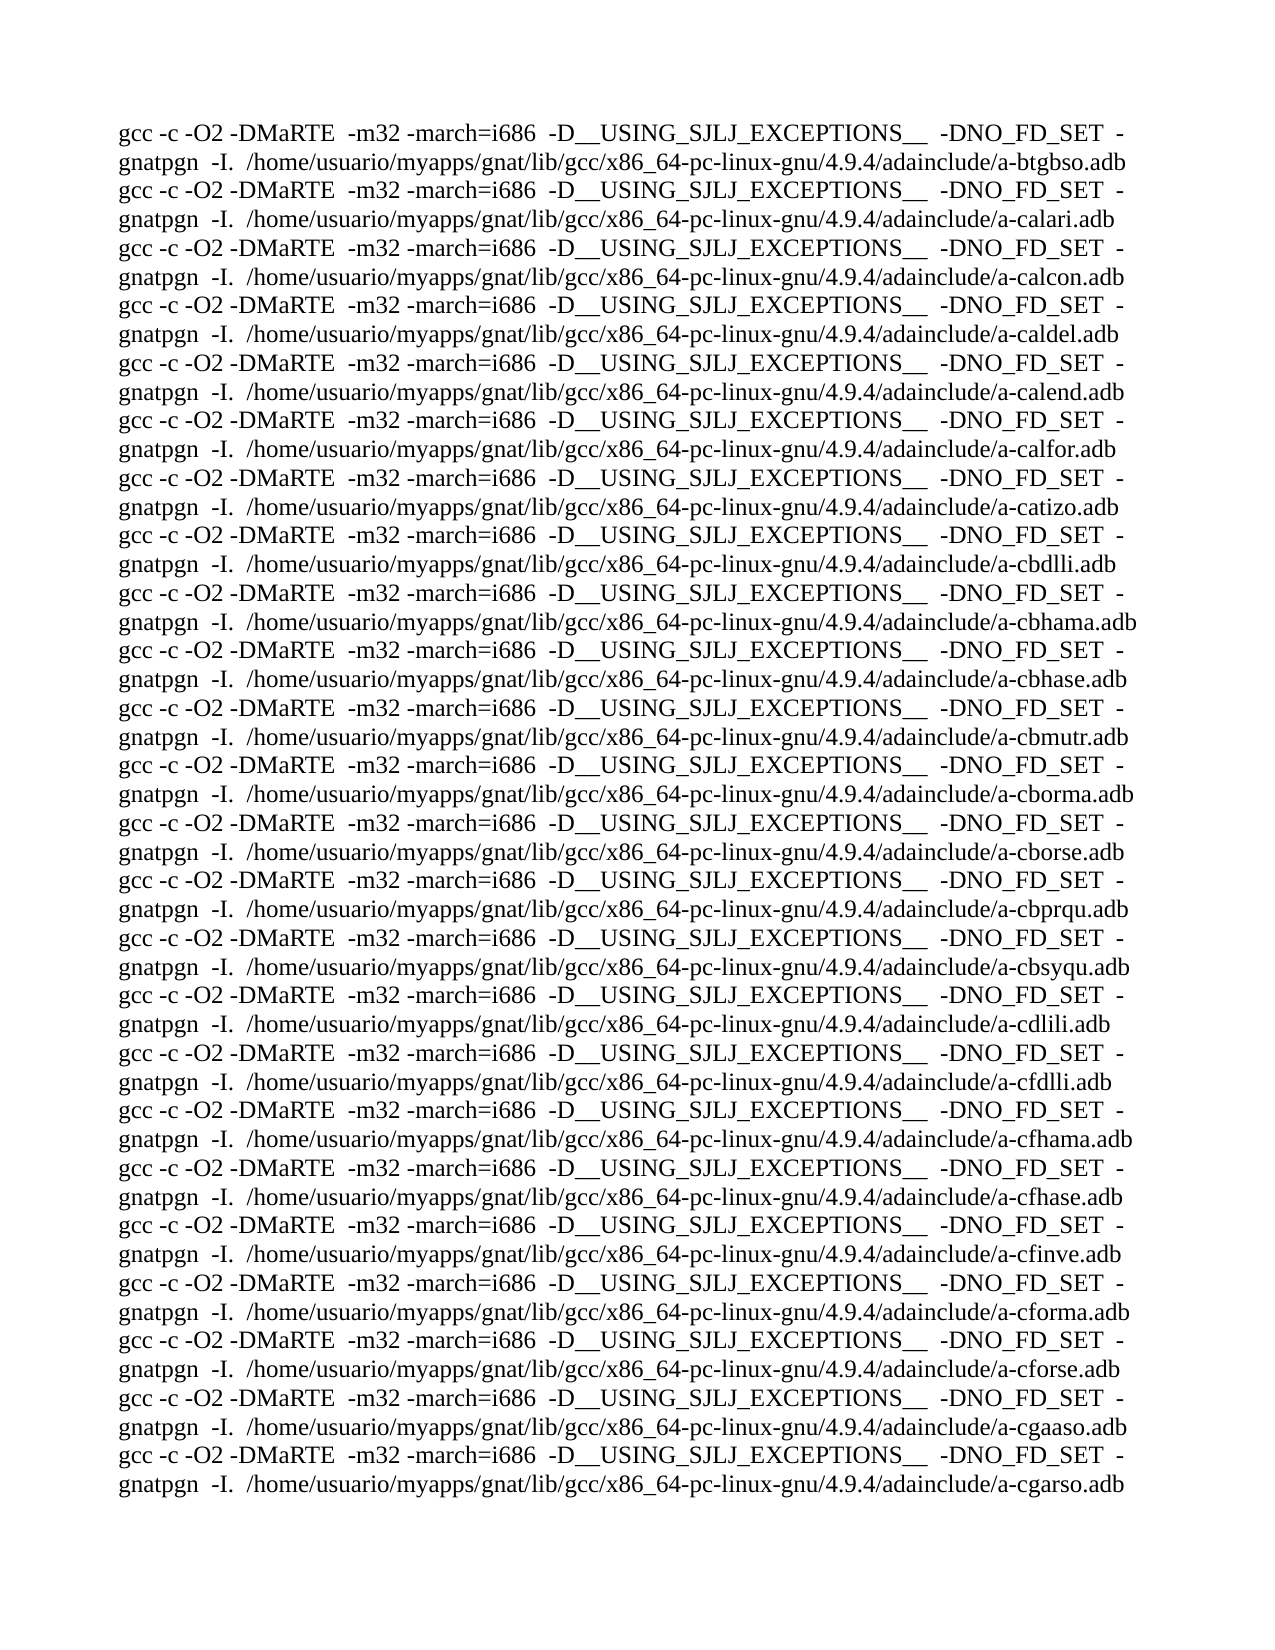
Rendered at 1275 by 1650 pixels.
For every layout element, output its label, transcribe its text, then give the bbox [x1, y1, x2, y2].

text gcc -c -O2 -DMaRTE -m32 -march=i686 -D__USING_SJLJ_EXCEPTIONS__ -DNO_FD_SET -gnatpgn -I. /home/usuario/myapps/gnat/lib/gcc/x86_64-pc-linux-gnu/4.9.4/adainclude/a-calari.adb [118, 176, 1157, 233]
text gcc -c -O2 -DMaRTE -m32 -march=i686 -D__USING_SJLJ_EXCEPTIONS__ -DNO_FD_SET -gnatpgn -I. /home/usuario/myapps/gnat/lib/gcc/x86_64-pc-linux-gnu/4.9.4/adainclude/a-cbmutr.adb [118, 693, 1157, 751]
text gcc -c -O2 -DMaRTE -m32 -march=i686 -D__USING_SJLJ_EXCEPTIONS__ -DNO_FD_SET -gnatpgn -I. /home/usuario/myapps/gnat/lib/gcc/x86_64-pc-linux-gnu/4.9.4/adainclude/a-catizo.adb [118, 463, 1157, 521]
text gcc -c -O2 -DMaRTE -m32 -march=i686 -D__USING_SJLJ_EXCEPTIONS__ -DNO_FD_SET -gnatpgn -I. /home/usuario/myapps/gnat/lib/gcc/x86_64-pc-linux-gnu/4.9.4/adainclude/a-cbhase.adb [118, 636, 1157, 693]
text gcc -c -O2 -DMaRTE -m32 -march=i686 -D__USING_SJLJ_EXCEPTIONS__ -DNO_FD_SET -gnatpgn -I. /home/usuario/myapps/gnat/lib/gcc/x86_64-pc-linux-gnu/4.9.4/adainclude/a-cfdlli.adb [118, 1038, 1157, 1096]
text gcc -c -O2 -DMaRTE -m32 -march=i686 -D__USING_SJLJ_EXCEPTIONS__ -DNO_FD_SET -gnatpgn -I. /home/usuario/myapps/gnat/lib/gcc/x86_64-pc-linux-gnu/4.9.4/adainclude/a-cbdlli.adb [118, 521, 1157, 578]
text gcc -c -O2 -DMaRTE -m32 -march=i686 -D__USING_SJLJ_EXCEPTIONS__ -DNO_FD_SET -gnatpgn -I. /home/usuario/myapps/gnat/lib/gcc/x86_64-pc-linux-gnu/4.9.4/adainclude/a-cborma.adb [118, 751, 1157, 808]
text gcc -c -O2 -DMaRTE -m32 -march=i686 -D__USING_SJLJ_EXCEPTIONS__ -DNO_FD_SET -gnatpgn -I. /home/usuario/myapps/gnat/lib/gcc/x86_64-pc-linux-gnu/4.9.4/adainclude/a-cforma.adb [118, 1268, 1157, 1326]
text gcc -c -O2 -DMaRTE -m32 -march=i686 -D__USING_SJLJ_EXCEPTIONS__ -DNO_FD_SET -gnatpgn -I. /home/usuario/myapps/gnat/lib/gcc/x86_64-pc-linux-gnu/4.9.4/adainclude/a-cborse.adb [118, 808, 1157, 866]
text gcc -c -O2 -DMaRTE -m32 -march=i686 -D__USING_SJLJ_EXCEPTIONS__ -DNO_FD_SET -gnatpgn -I. /home/usuario/myapps/gnat/lib/gcc/x86_64-pc-linux-gnu/4.9.4/adainclude/a-cfhama.adb [118, 1096, 1157, 1153]
text gcc -c -O2 -DMaRTE -m32 -march=i686 -D__USING_SJLJ_EXCEPTIONS__ -DNO_FD_SET -gnatpgn -I. /home/usuario/myapps/gnat/lib/gcc/x86_64-pc-linux-gnu/4.9.4/adainclude/a-cforse.adb [118, 1326, 1157, 1383]
text gcc -c -O2 -DMaRTE -m32 -march=i686 -D__USING_SJLJ_EXCEPTIONS__ -DNO_FD_SET -gnatpgn -I. /home/usuario/myapps/gnat/lib/gcc/x86_64-pc-linux-gnu/4.9.4/adainclude/a-cgaaso.adb [118, 1383, 1157, 1441]
text gcc -c -O2 -DMaRTE -m32 -march=i686 -D__USING_SJLJ_EXCEPTIONS__ -DNO_FD_SET -gnatpgn -I. /home/usuario/myapps/gnat/lib/gcc/x86_64-pc-linux-gnu/4.9.4/adainclude/a-cfinve.adb [118, 1211, 1157, 1268]
text gcc -c -O2 -DMaRTE -m32 -march=i686 -D__USING_SJLJ_EXCEPTIONS__ -DNO_FD_SET -gnatpgn -I. /home/usuario/myapps/gnat/lib/gcc/x86_64-pc-linux-gnu/4.9.4/adainclude/a-btgbso.adb [118, 118, 1157, 176]
text gcc -c -O2 -DMaRTE -m32 -march=i686 -D__USING_SJLJ_EXCEPTIONS__ -DNO_FD_SET -gnatpgn -I. /home/usuario/myapps/gnat/lib/gcc/x86_64-pc-linux-gnu/4.9.4/adainclude/a-cbsyqu.adb [118, 923, 1157, 981]
text gcc -c -O2 -DMaRTE -m32 -march=i686 -D__USING_SJLJ_EXCEPTIONS__ -DNO_FD_SET -gnatpgn -I. /home/usuario/myapps/gnat/lib/gcc/x86_64-pc-linux-gnu/4.9.4/adainclude/a-cfhase.adb [118, 1153, 1157, 1211]
text gcc -c -O2 -DMaRTE -m32 -march=i686 -D__USING_SJLJ_EXCEPTIONS__ -DNO_FD_SET -gnatpgn -I. /home/usuario/myapps/gnat/lib/gcc/x86_64-pc-linux-gnu/4.9.4/adainclude/a-calend.adb [118, 348, 1157, 406]
text gcc -c -O2 -DMaRTE -m32 -march=i686 -D__USING_SJLJ_EXCEPTIONS__ -DNO_FD_SET -gnatpgn -I. /home/usuario/myapps/gnat/lib/gcc/x86_64-pc-linux-gnu/4.9.4/adainclude/a-cbprqu.adb [118, 866, 1157, 923]
text gcc -c -O2 -DMaRTE -m32 -march=i686 -D__USING_SJLJ_EXCEPTIONS__ -DNO_FD_SET -gnatpgn -I. /home/usuario/myapps/gnat/lib/gcc/x86_64-pc-linux-gnu/4.9.4/adainclude/a-calcon.adb [118, 233, 1157, 291]
text gcc -c -O2 -DMaRTE -m32 -march=i686 -D__USING_SJLJ_EXCEPTIONS__ -DNO_FD_SET -gnatpgn -I. /home/usuario/myapps/gnat/lib/gcc/x86_64-pc-linux-gnu/4.9.4/adainclude/a-cgarso.adb [118, 1441, 1157, 1498]
text gcc -c -O2 -DMaRTE -m32 -march=i686 -D__USING_SJLJ_EXCEPTIONS__ -DNO_FD_SET -gnatpgn -I. /home/usuario/myapps/gnat/lib/gcc/x86_64-pc-linux-gnu/4.9.4/adainclude/a-cbhama.adb [118, 578, 1157, 636]
text gcc -c -O2 -DMaRTE -m32 -march=i686 -D__USING_SJLJ_EXCEPTIONS__ -DNO_FD_SET -gnatpgn -I. /home/usuario/myapps/gnat/lib/gcc/x86_64-pc-linux-gnu/4.9.4/adainclude/a-calfor.adb [118, 406, 1157, 463]
text gcc -c -O2 -DMaRTE -m32 -march=i686 -D__USING_SJLJ_EXCEPTIONS__ -DNO_FD_SET -gnatpgn -I. /home/usuario/myapps/gnat/lib/gcc/x86_64-pc-linux-gnu/4.9.4/adainclude/a-caldel.adb [118, 291, 1157, 348]
text gcc -c -O2 -DMaRTE -m32 -march=i686 -D__USING_SJLJ_EXCEPTIONS__ -DNO_FD_SET -gnatpgn -I. /home/usuario/myapps/gnat/lib/gcc/x86_64-pc-linux-gnu/4.9.4/adainclude/a-cdlili.adb [118, 981, 1157, 1038]
